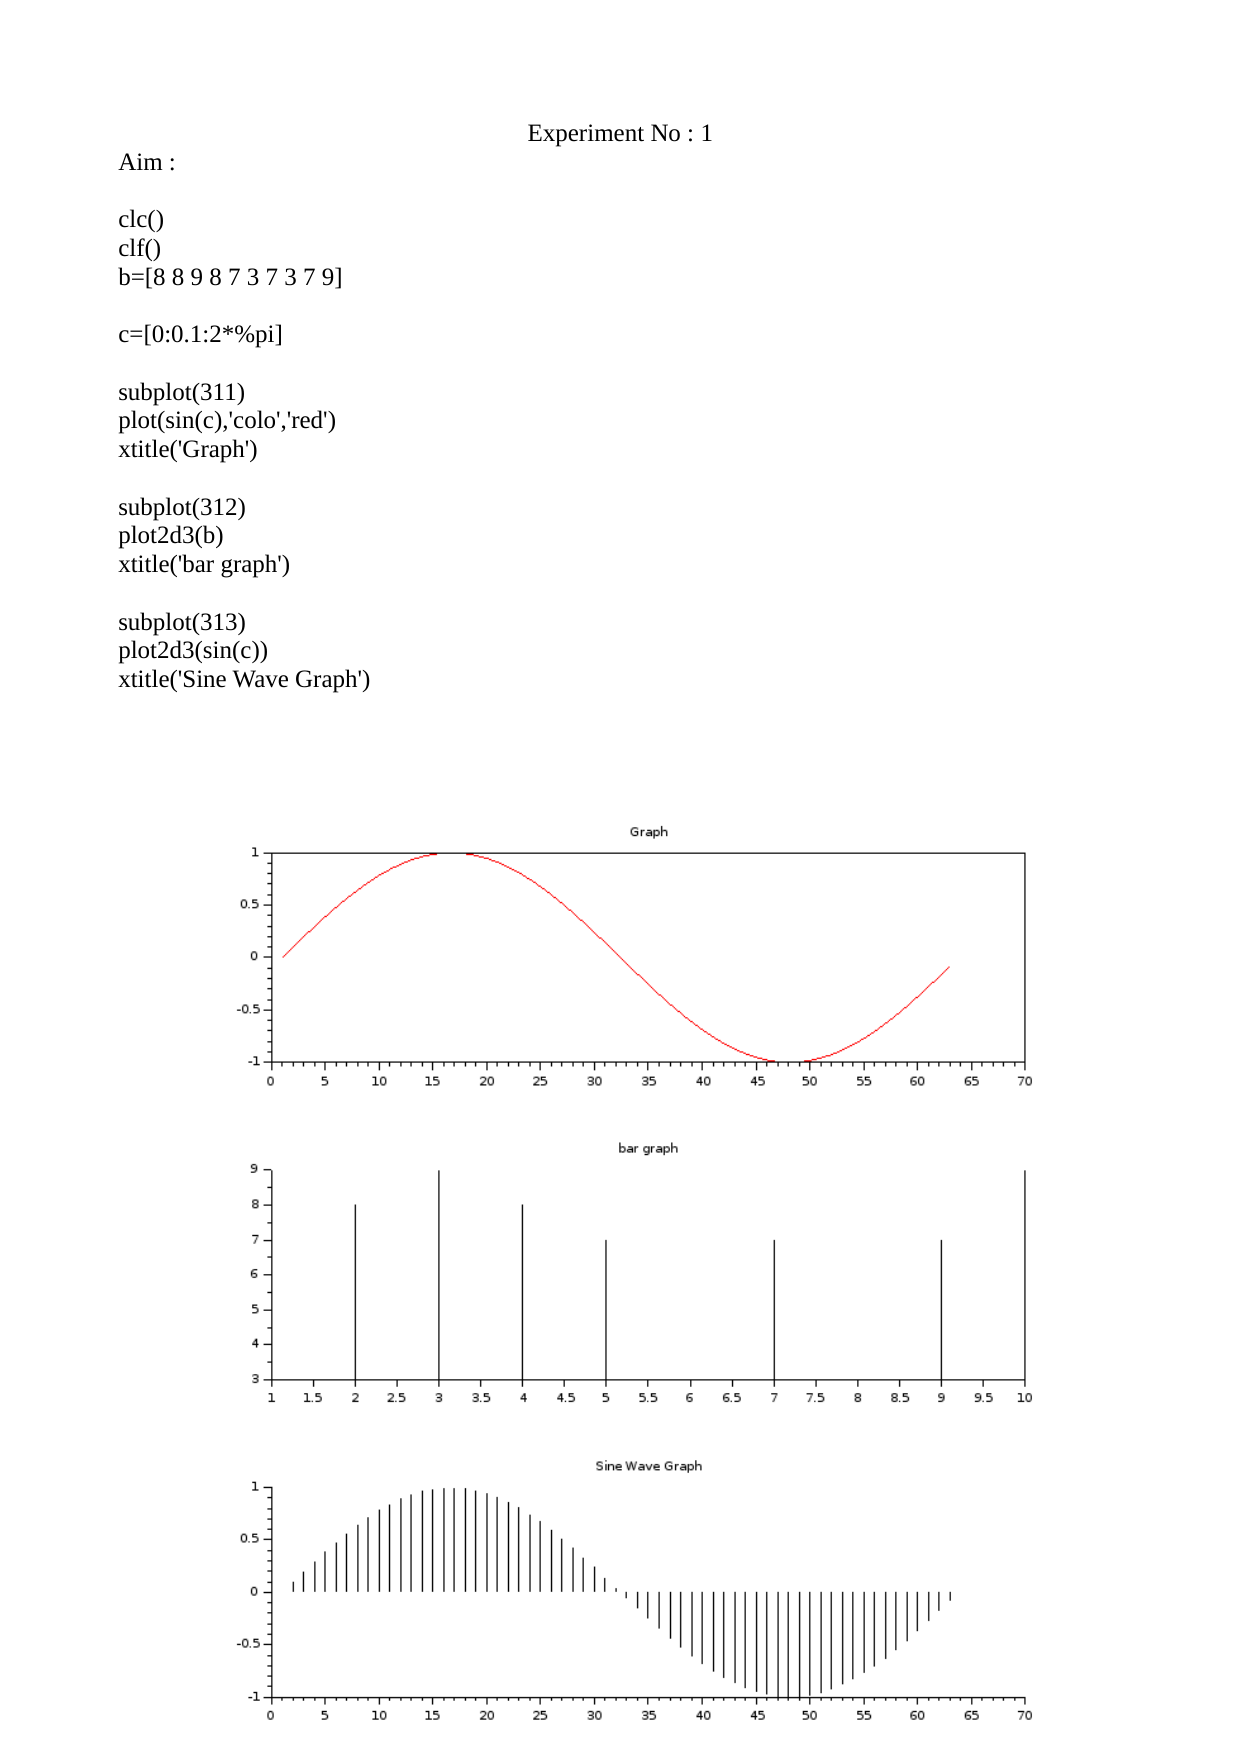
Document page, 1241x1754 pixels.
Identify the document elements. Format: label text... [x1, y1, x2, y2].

text xtitle('Sine Wave Graph') [118, 664, 1122, 693]
text clc() [118, 204, 1122, 233]
text subplot(312) [118, 492, 1122, 521]
text xtitle('bar graph') [118, 549, 1122, 578]
text subplot(313) [118, 607, 1122, 636]
text plot2d3(b) [118, 521, 1122, 549]
text xtitle('Graph') [118, 434, 1122, 463]
picture [146, 797, 1151, 1749]
text plot2d3(sin(c)) [118, 636, 1122, 664]
text b=[8 8 9 8 7 3 7 3 7 9] [118, 262, 1122, 291]
text plot(sin(c),'colo','red') [118, 406, 1122, 434]
text Aim : [118, 147, 1122, 176]
text clf() [118, 233, 1122, 262]
text Experiment No : 1 [118, 118, 1122, 147]
text subplot(311) [118, 377, 1122, 406]
text c=[0:0.1:2*%pi] [118, 319, 1122, 348]
